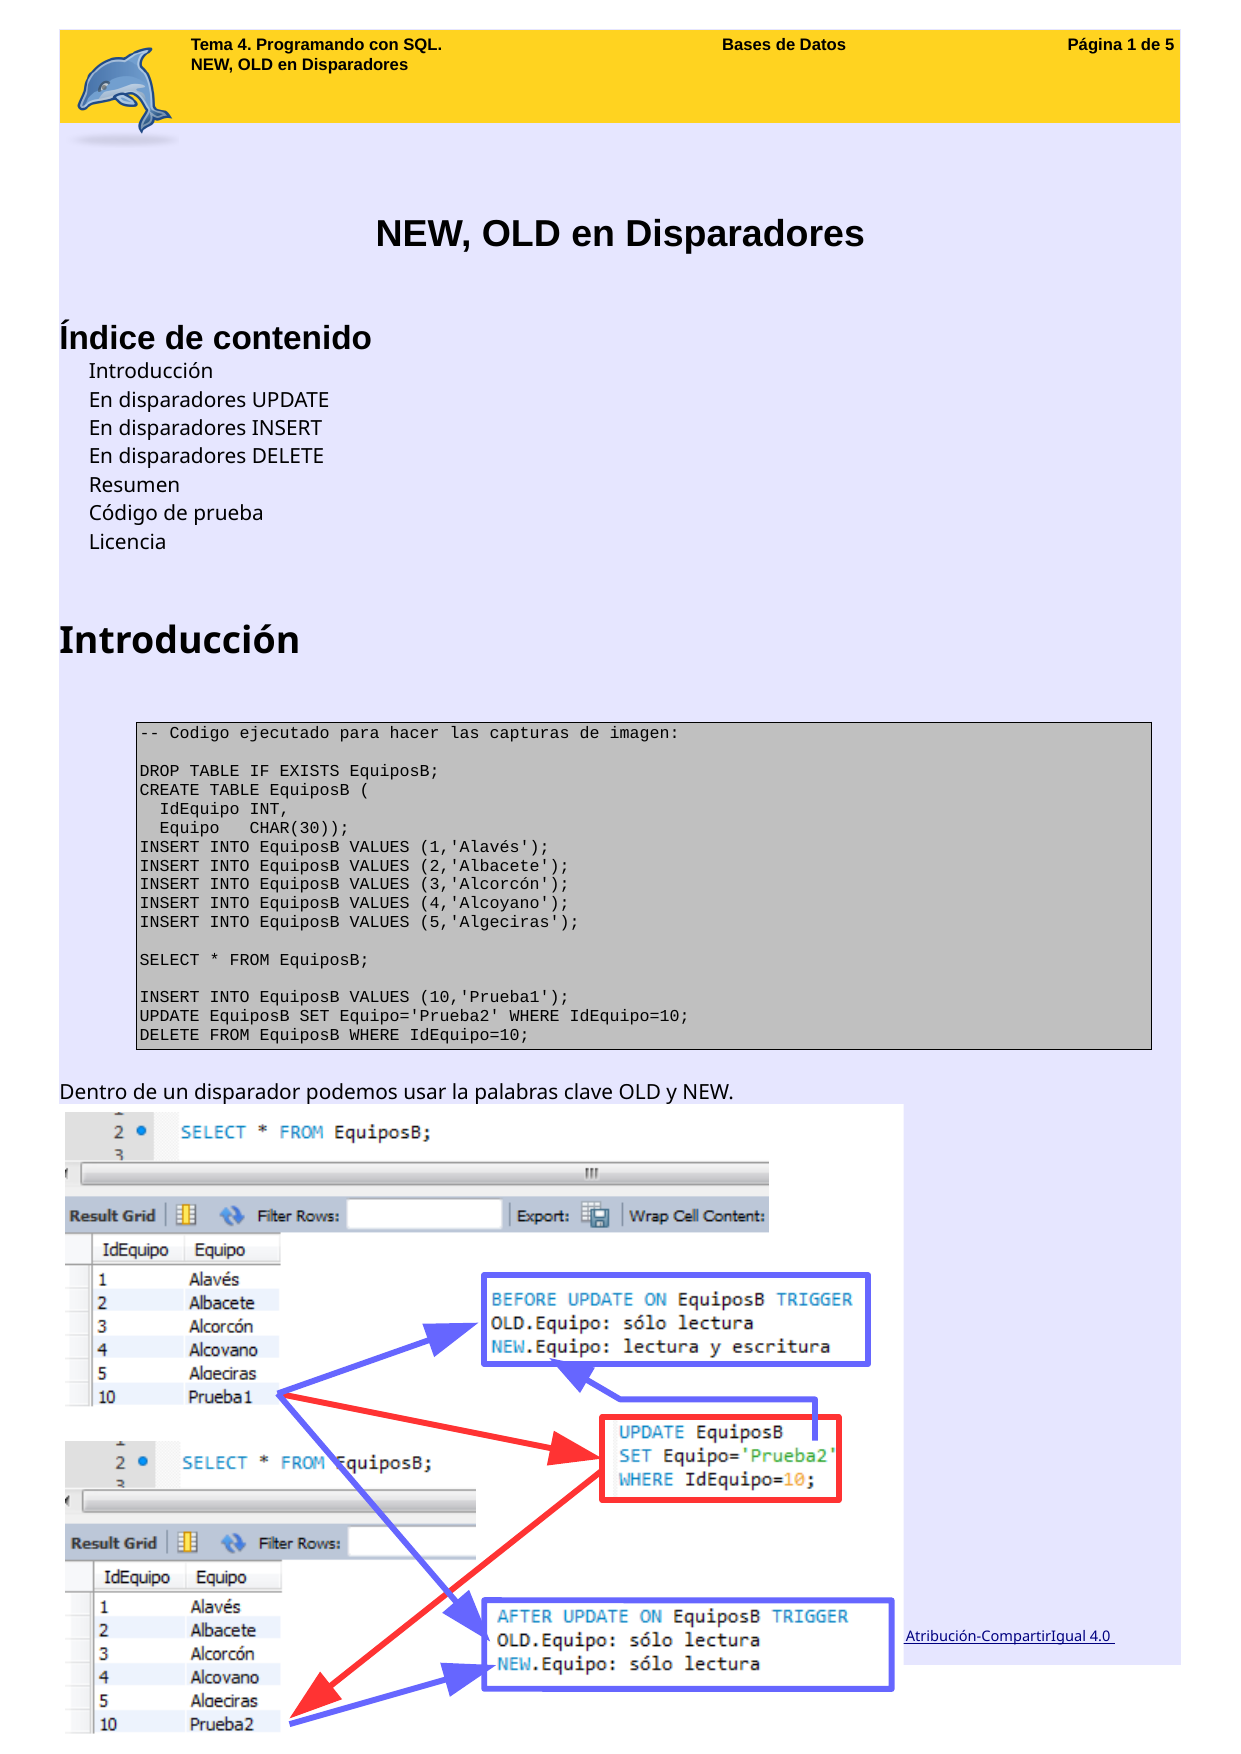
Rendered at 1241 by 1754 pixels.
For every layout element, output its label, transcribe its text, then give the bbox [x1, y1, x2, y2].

picture [842, 1418, 851, 1500]
subtitle Índice de contenido [59, 318, 1181, 356]
text Resumen [88, 470, 1181, 498]
text -- Codigo ejecutado para hacer las capturas de imagen: [137, 723, 1151, 741]
text En disparadores INSERT [88, 413, 1181, 442]
text INSERT INTO EquiposB VALUES (4,'Alcoyano'); [137, 891, 1151, 910]
picture [454, 1576, 476, 1604]
text UPDATE EquiposB SET Equipo='Prueba2' WHERE IdEquipo=10; [137, 1004, 1151, 1023]
picture [65, 35, 179, 149]
text DROP TABLE IF EXISTS EquiposB; CREATE TABLE EquiposB ( [137, 759, 1151, 797]
text Código de prueba [88, 498, 1181, 527]
text IdEquipo INT, Equipo CHAR(30)); INSERT INTO EquiposB VALUES (1,'Alavés'); [137, 797, 1151, 854]
text INSERT INTO EquiposB VALUES (2,'Albacete'); [137, 854, 1151, 872]
text DELETE FROM EquiposB WHERE IdEquipo=10; [137, 1023, 1151, 1049]
text SELECT * FROM EquiposB; [137, 948, 1151, 967]
picture [487, 1278, 865, 1361]
picture [590, 1367, 769, 1396]
picture [496, 1607, 883, 1683]
text Introducción [88, 356, 1181, 385]
subtitle Introducción [59, 613, 1181, 664]
picture [605, 1420, 836, 1497]
text INSERT INTO EquiposB VALUES (10,'Prueba1'); [137, 986, 1151, 1004]
subtitle En disparadores UPDATE [904, 1135, 1181, 1186]
text Licencia [88, 527, 1181, 555]
text En disparadores UPDATE [88, 385, 1181, 413]
text INSERT INTO EquiposB VALUES (5,'Algeciras'); [137, 910, 1151, 929]
text NEW, OLD en Disparadores [59, 211, 1181, 254]
text INSERT INTO EquiposB VALUES (3,'Alcorcón'); [137, 872, 1151, 891]
text Dentro de un disparador podemos usar la palabras clave OLD y NEW. [59, 1077, 1181, 1106]
picture [288, 1399, 494, 1587]
picture [65, 1112, 769, 1748]
text En disparadores DELETE [88, 442, 1181, 470]
